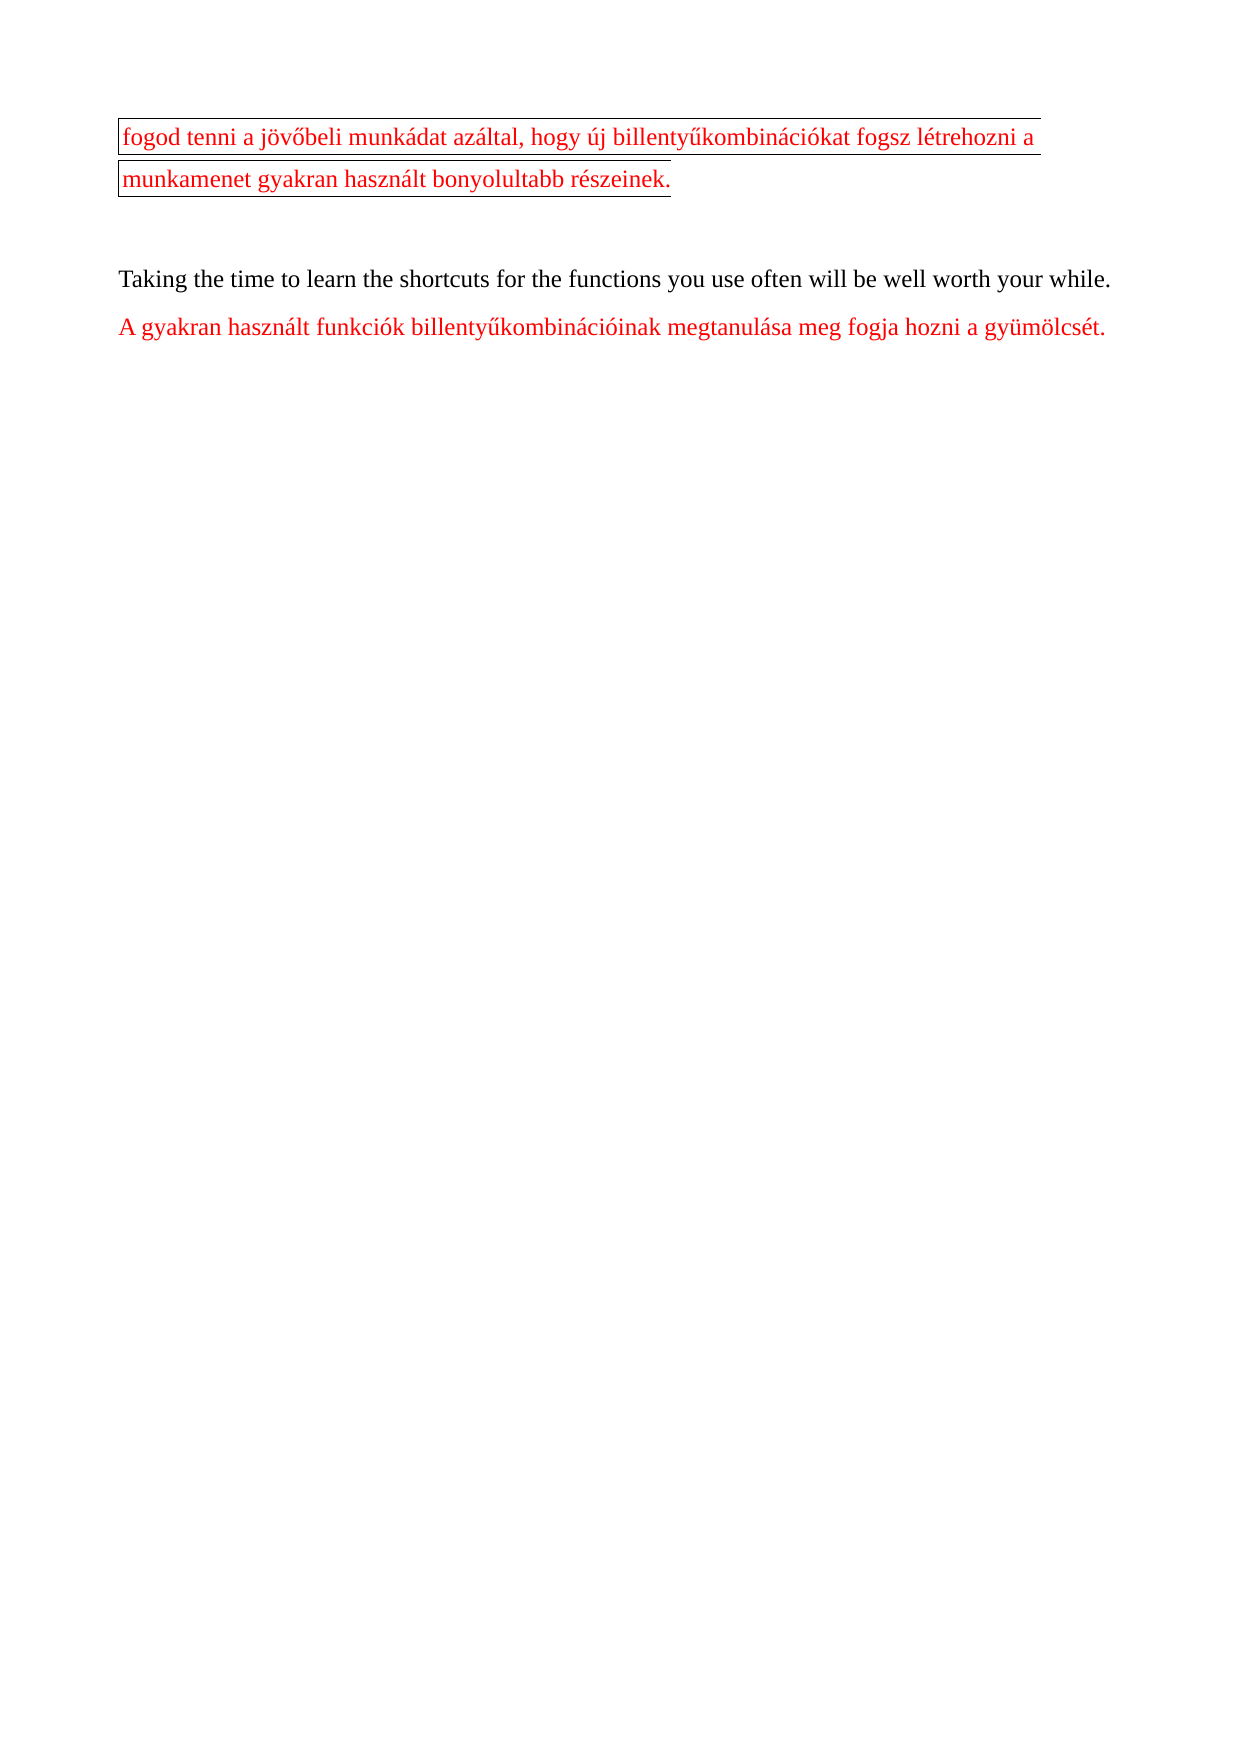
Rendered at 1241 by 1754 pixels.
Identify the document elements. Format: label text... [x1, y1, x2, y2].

text fogod tenni a jövőbeli munkádat azáltal, hogy új billentyűkombinációkat fogsz létrehozni a munkamenet gyakran használt bonyolultabb részeinek. [118, 118, 1122, 197]
text Taking the time to learn the shortcuts for the functions you use often will be well worth your while. [118, 264, 1122, 293]
text A gyakran használt funkciók billentyűkombinációinak megtanulása meg fogja hozni a gyümölcsét. [118, 312, 1122, 341]
